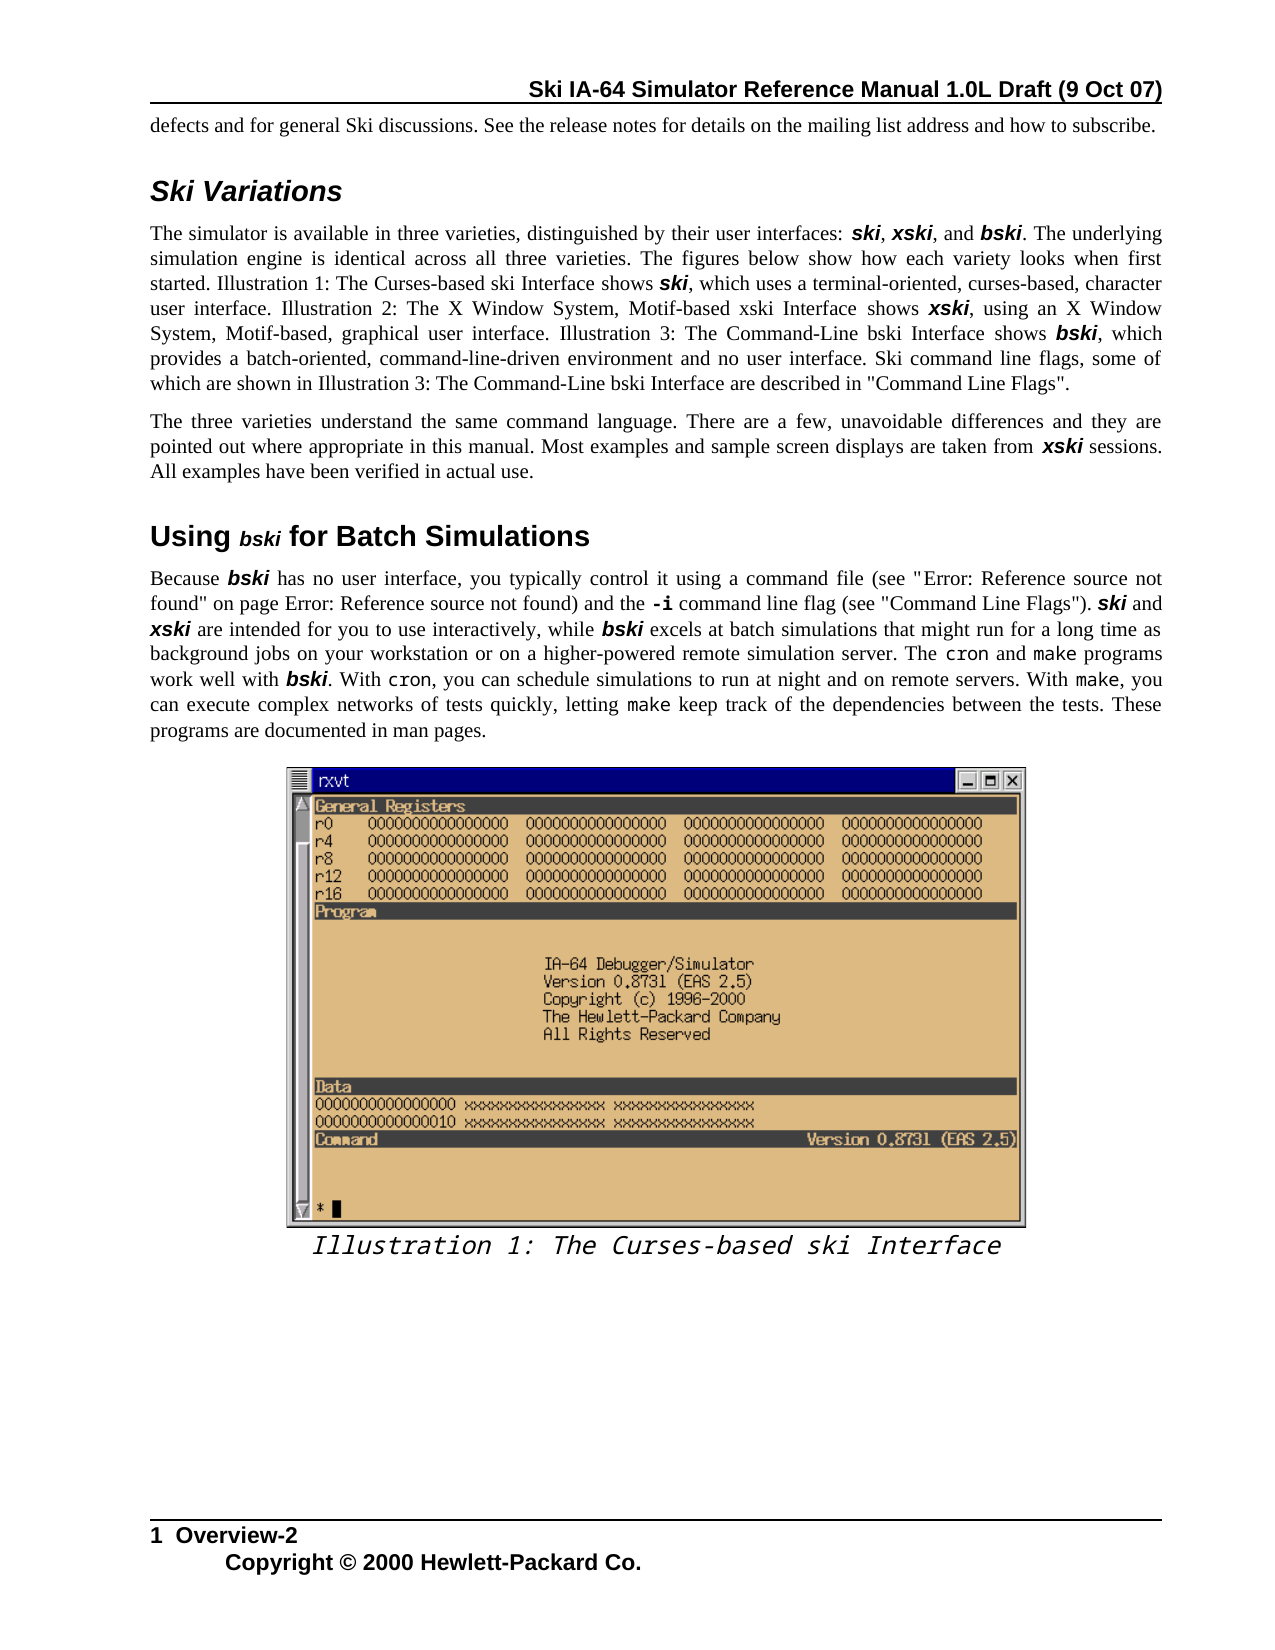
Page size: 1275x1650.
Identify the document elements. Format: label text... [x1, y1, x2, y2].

picture [286, 767, 1027, 1228]
text The simulator is available in three varieties, distinguished by their user interfaces: ski, xski, and bski. The underlying simulation engine is identical across all three varieties. The figures below show how each variety looks when first started. Illustration 1: The Curses-based ski Interface shows ski, which uses a terminal-oriented, curses-based, character user interface. Illustration 2: The X Window System, Motif-based xski Interface shows xski, using an X Window System, Motif-based, graphical user interface. Illustration 3: The Command-Line bski Interface shows bski, which provides a batch-oriented, command-line-driven environment and no user interface. Ski command line flags, some of which are shown in Illustration 3: The Command-Line bski Interface are described in "Command Line Flags". [150, 220, 1162, 395]
text defects and for general Ski discussions. See the release notes for details on the mailing list address and how to subscribe. [150, 112, 1162, 137]
subtitle Ski Variations [150, 175, 1162, 208]
subtitle Using bski for Batch Simulations [150, 520, 1162, 553]
table_header [150, 768, 1162, 1290]
text The three varieties understand the same command language. There are a few, unavoidable differences and they are pointed out where appropriate in this manual. Most examples and sample screen displays are taken from xski sessions. All examples have been verified in actual use. [150, 408, 1162, 483]
text Because bski has no user interface, you typically control it using a command file (see "" on page ) and the -i command line flag (see "Command Line Flags"). ski and xski are intended for you to use interactively, while bski excels at batch simulations that might run for a long time as background jobs on your workstation or on a higher-powered remote simulation server. The cron and make programs work well with bski. With cron, you can schedule simulations to run at night and on remote servers. With make, you can execute complex networks of tests quickly, letting make keep track of the dependencies between the tests. These programs are documented in man pages. [150, 565, 1162, 742]
table_header [150, 755, 1162, 767]
